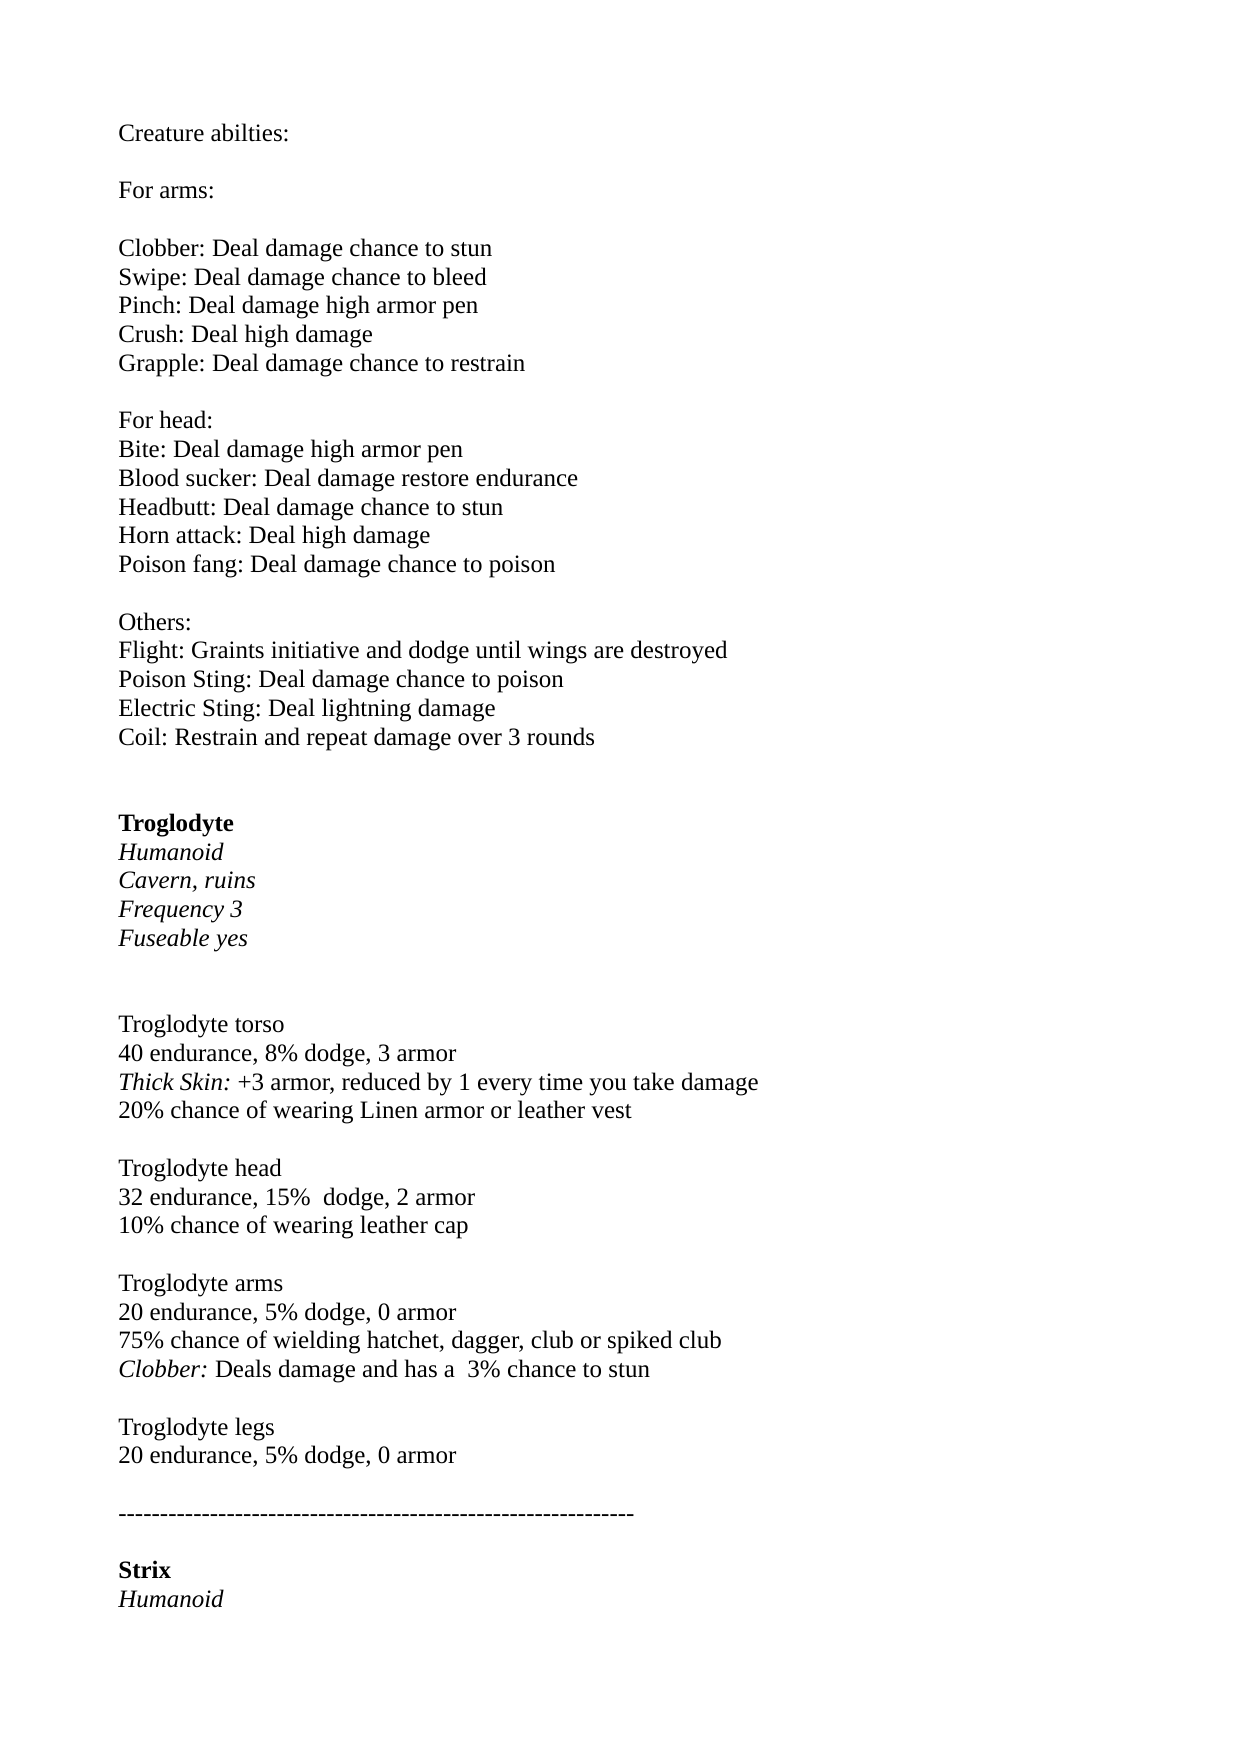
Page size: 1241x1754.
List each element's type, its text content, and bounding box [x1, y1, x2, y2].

text 20% chance of wearing Linen armor or leather vest [118, 1096, 1122, 1124]
text Troglodyte arms 20 endurance, 5% dodge, 0 armor [118, 1268, 1122, 1326]
text Pinch: Deal damage high armor pen Crush: Deal high damage [118, 291, 1122, 348]
text Blood sucker: Deal damage restore endurance [118, 463, 1122, 492]
text Clobber: Deal damage chance to stun [118, 204, 1122, 262]
text Headbutt: Deal damage chance to stun [118, 492, 1122, 521]
text Coil: Restrain and repeat damage over 3 rounds [118, 722, 1122, 779]
text Electric Sting: Deal lightning damage [118, 693, 1122, 722]
text Troglodyte head 32 endurance, 15% dodge, 2 armor [118, 1153, 1122, 1211]
text Cavern, ruins [118, 866, 1122, 894]
text Fuseable yes [118, 923, 1122, 952]
text Troglodyte torso [118, 1009, 1122, 1038]
text Creature abilties: For arms: [118, 118, 1122, 204]
text Humanoid [118, 1584, 1122, 1613]
text Strix [118, 1556, 1122, 1584]
text 40 endurance, 8% dodge, 3 armor [118, 1038, 1122, 1067]
text Frequency 3 [118, 894, 1122, 923]
text Grapple: Deal damage chance to restrain [118, 348, 1122, 377]
text Swipe: Deal damage chance to bleed [118, 262, 1122, 291]
text Humanoid [118, 837, 1122, 866]
text -------------------------------------------------------------- [118, 1498, 1122, 1527]
text 20 endurance, 5% dodge, 0 armor [118, 1441, 1122, 1469]
text Troglodyte legs [118, 1412, 1122, 1441]
text Thick Skin: +3 armor, reduced by 1 every time you take damage [118, 1067, 1122, 1096]
text Poison fang: Deal damage chance to poison [118, 549, 1122, 578]
text 75% chance of wielding hatchet, dagger, club or spiked club [118, 1326, 1122, 1354]
text 10% chance of wearing leather cap [118, 1211, 1122, 1239]
text Troglodyte [118, 808, 1122, 837]
text Horn attack: Deal high damage [118, 521, 1122, 549]
text For head: [118, 406, 1122, 434]
text Others: Flight: Graints initiative and dodge until wings are destroyed Poison Sting: Deal damage chance to poison [118, 607, 1122, 693]
text Clobber: Deals damage and has a 3% chance to stun [118, 1354, 1122, 1383]
text Bite: Deal damage high armor pen [118, 434, 1122, 463]
